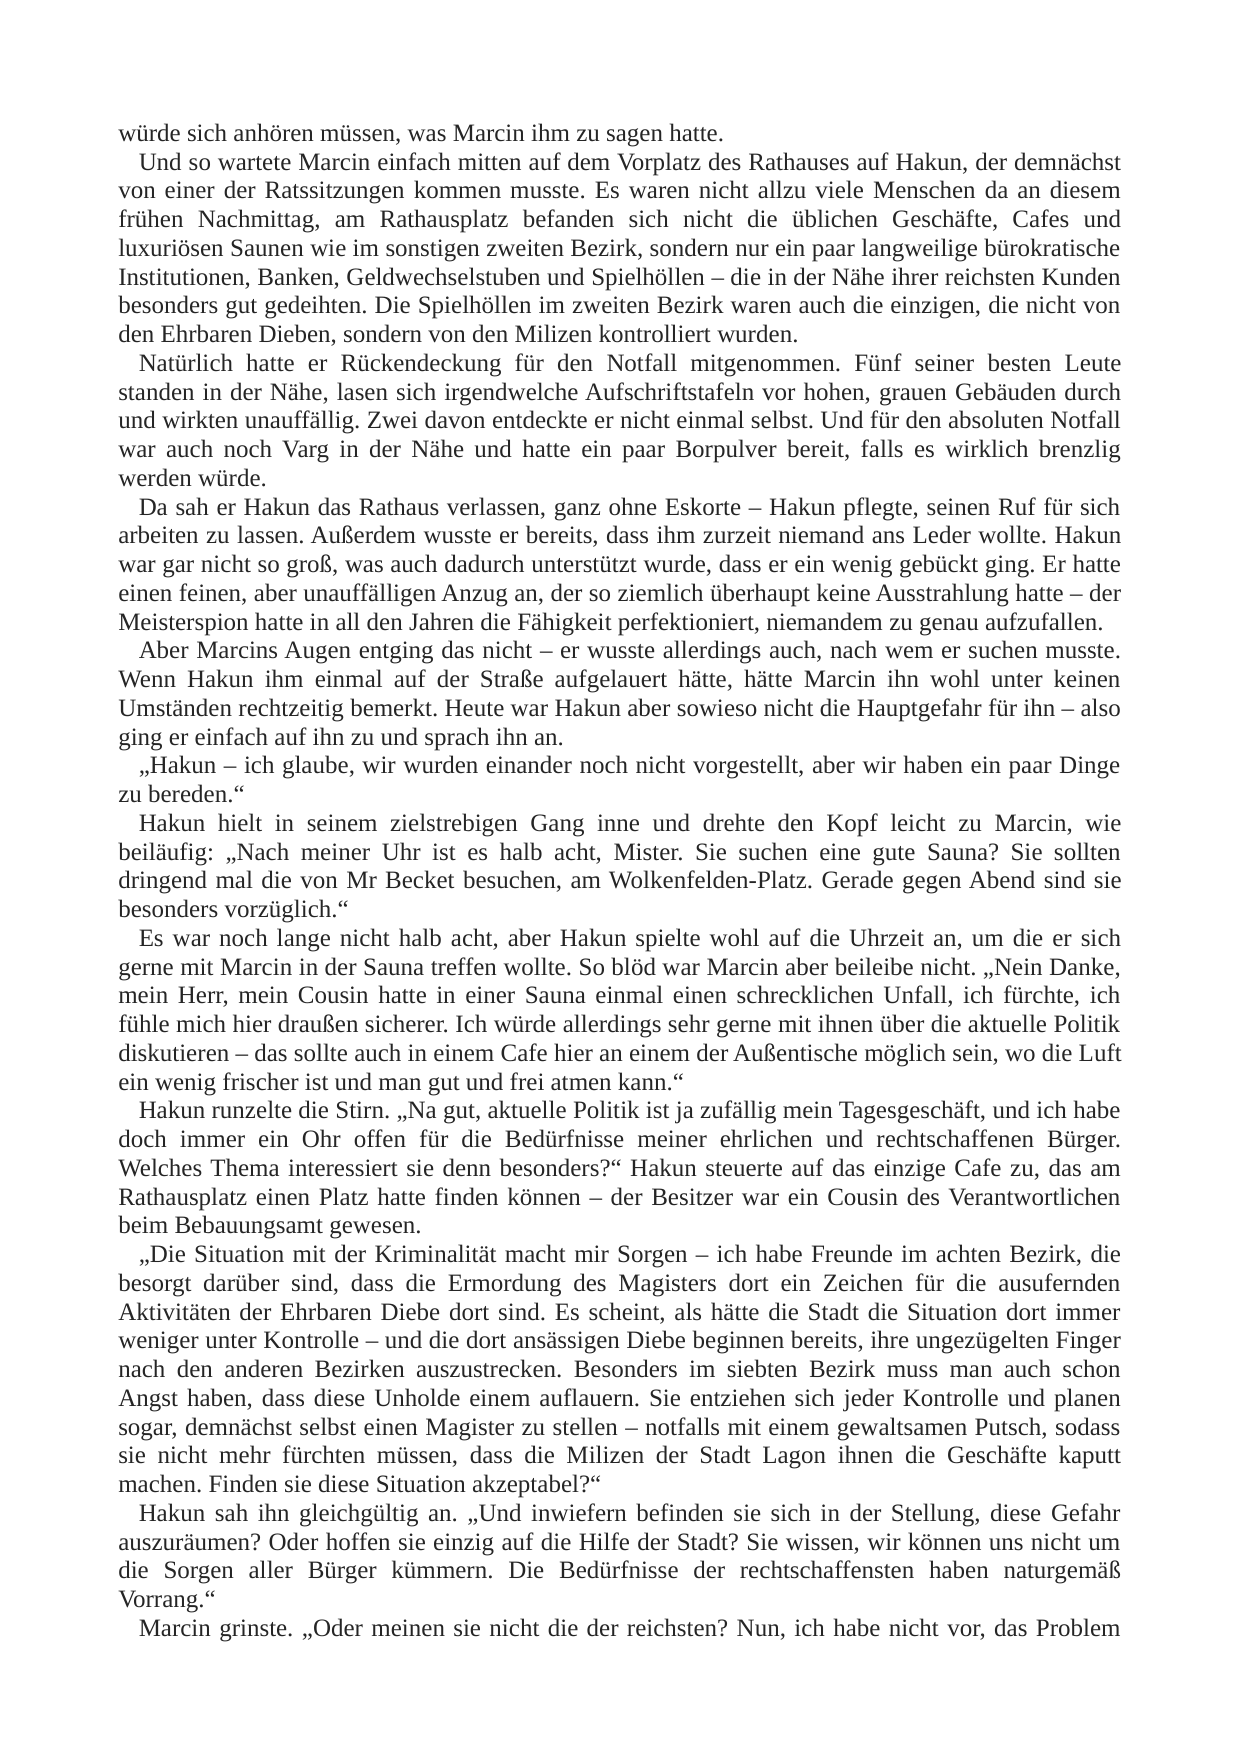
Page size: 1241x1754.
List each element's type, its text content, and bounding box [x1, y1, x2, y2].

text „Die Situation mit der Kriminalität macht mir Sorgen – ich habe Freunde im achten Bezirk, die besorgt darüber sind, dass die Ermordung des Magisters dort ein Zeichen für die ausufernden Aktivitäten der Ehrbaren Diebe dort sind. Es scheint, als hätte die Stadt die Situation dort immer weniger unter Kontrolle – und die dort ansässigen Diebe beginnen bereits, ihre ungezügelten Finger nach den anderen Bezirken auszustrecken. Besonders im siebten Bezirk muss man auch schon Angst haben, dass diese Unholde einem auflauern. Sie entziehen sich jeder Kontrolle und planen sogar, demnächst selbst einen Magister zu stellen – notfalls mit einem gewaltsamen Putsch, sodass sie nicht mehr fürchten müssen, dass die Milizen der Stadt Lagon ihnen die Geschäfte kaputt machen. Finden sie diese Situation akzeptabel?“ [118, 1239, 1122, 1498]
text würde sich anhören müssen, was Marcin ihm zu sagen hatte. [118, 118, 1122, 147]
text „Hakun – ich glaube, wir wurden einander noch nicht vorgestellt, aber wir haben ein paar Dinge zu bereden.“ [118, 751, 1122, 808]
text Natürlich hatte er Rückendeckung für den Notfall mitgenommen. Fünf seiner besten Leute standen in der Nähe, lasen sich irgendwelche Aufschriftstafeln vor hohen, grauen Gebäuden durch und wirkten unauffällig. Zwei davon entdeckte er nicht einmal selbst. Und für den absoluten Notfall war auch noch Varg in der Nähe und hatte ein paar Borpulver bereit, falls es wirklich brenzlig werden würde. [118, 348, 1122, 492]
text Hakun runzelte die Stirn. „Na gut, aktuelle Politik ist ja zufällig mein Tagesgeschäft, und ich habe doch immer ein Ohr offen für die Bedürfnisse meiner ehrlichen und rechtschaffenen Bürger. Welches Thema interessiert sie denn besonders?“ Hakun steuerte auf das einzige Cafe zu, das am Rathausplatz einen Platz hatte finden können – der Besitzer war ein Cousin des Verantwortlichen beim Bebauungsamt gewesen. [118, 1096, 1122, 1239]
text Marcin grinste. „Oder meinen sie nicht die der reichsten? Nun, ich habe nicht vor, das Problem [118, 1613, 1122, 1642]
text Es war noch lange nicht halb acht, aber Hakun spielte wohl auf die Uhrzeit an, um die er sich gerne mit Marcin in der Sauna treffen wollte. So blöd war Marcin aber beileibe nicht. „Nein Danke, mein Herr, mein Cousin hatte in einer Sauna einmal einen schrecklichen Unfall, ich fürchte, ich fühle mich hier draußen sicherer. Ich würde allerdings sehr gerne mit ihnen über die aktuelle Politik diskutieren – das sollte auch in einem Cafe hier an einem der Außentische möglich sein, wo die Luft ein wenig frischer ist und man gut und frei atmen kann.“ [118, 923, 1122, 1096]
text Hakun sah ihn gleichgültig an. „Und inwiefern befinden sie sich in der Stellung, diese Gefahr auszuräumen? Oder hoffen sie einzig auf die Hilfe der Stadt? Sie wissen, wir können uns nicht um die Sorgen aller Bürger kümmern. Die Bedürfnisse der rechtschaffensten haben naturgemäß Vorrang.“ [118, 1498, 1122, 1613]
text Aber Marcins Augen entging das nicht – er wusste allerdings auch, nach wem er suchen musste. Wenn Hakun ihm einmal auf der Straße aufgelauert hätte, hätte Marcin ihn wohl unter keinen Umständen rechtzeitig bemerkt. Heute war Hakun aber sowieso nicht die Hauptgefahr für ihn – also ging er einfach auf ihn zu und sprach ihn an. [118, 636, 1122, 751]
text Da sah er Hakun das Rathaus verlassen, ganz ohne Eskorte – Hakun pflegte, seinen Ruf für sich arbeiten zu lassen. Außerdem wusste er bereits, dass ihm zurzeit niemand ans Leder wollte. Hakun war gar nicht so groß, was auch dadurch unterstützt wurde, dass er ein wenig gebückt ging. Er hatte einen feinen, aber unauffälligen Anzug an, der so ziemlich überhaupt keine Ausstrahlung hatte – der Meisterspion hatte in all den Jahren die Fähigkeit perfektioniert, niemandem zu genau aufzufallen. [118, 492, 1122, 636]
text Hakun hielt in seinem zielstrebigen Gang inne und drehte den Kopf leicht zu Marcin, wie beiläufig: „Nach meiner Uhr ist es halb acht, Mister. Sie suchen eine gute Sauna? Sie sollten dringend mal die von Mr Becket besuchen, am Wolkenfelden-Platz. Gerade gegen Abend sind sie besonders vorzüglich.“ [118, 808, 1122, 923]
text Und so wartete Marcin einfach mitten auf dem Vorplatz des Rathauses auf Hakun, der demnächst von einer der Ratssitzungen kommen musste. Es waren nicht allzu viele Menschen da an diesem frühen Nachmittag, am Rathausplatz befanden sich nicht die üblichen Geschäfte, Cafes und luxuriösen Saunen wie im sonstigen zweiten Bezirk, sondern nur ein paar langweilige bürokratische Institutionen, Banken, Geldwechselstuben und Spielhöllen – die in der Nähe ihrer reichsten Kunden besonders gut gedeihten. Die Spielhöllen im zweiten Bezirk waren auch die einzigen, die nicht von den Ehrbaren Dieben, sondern von den Milizen kontrolliert wurden. [118, 147, 1122, 348]
